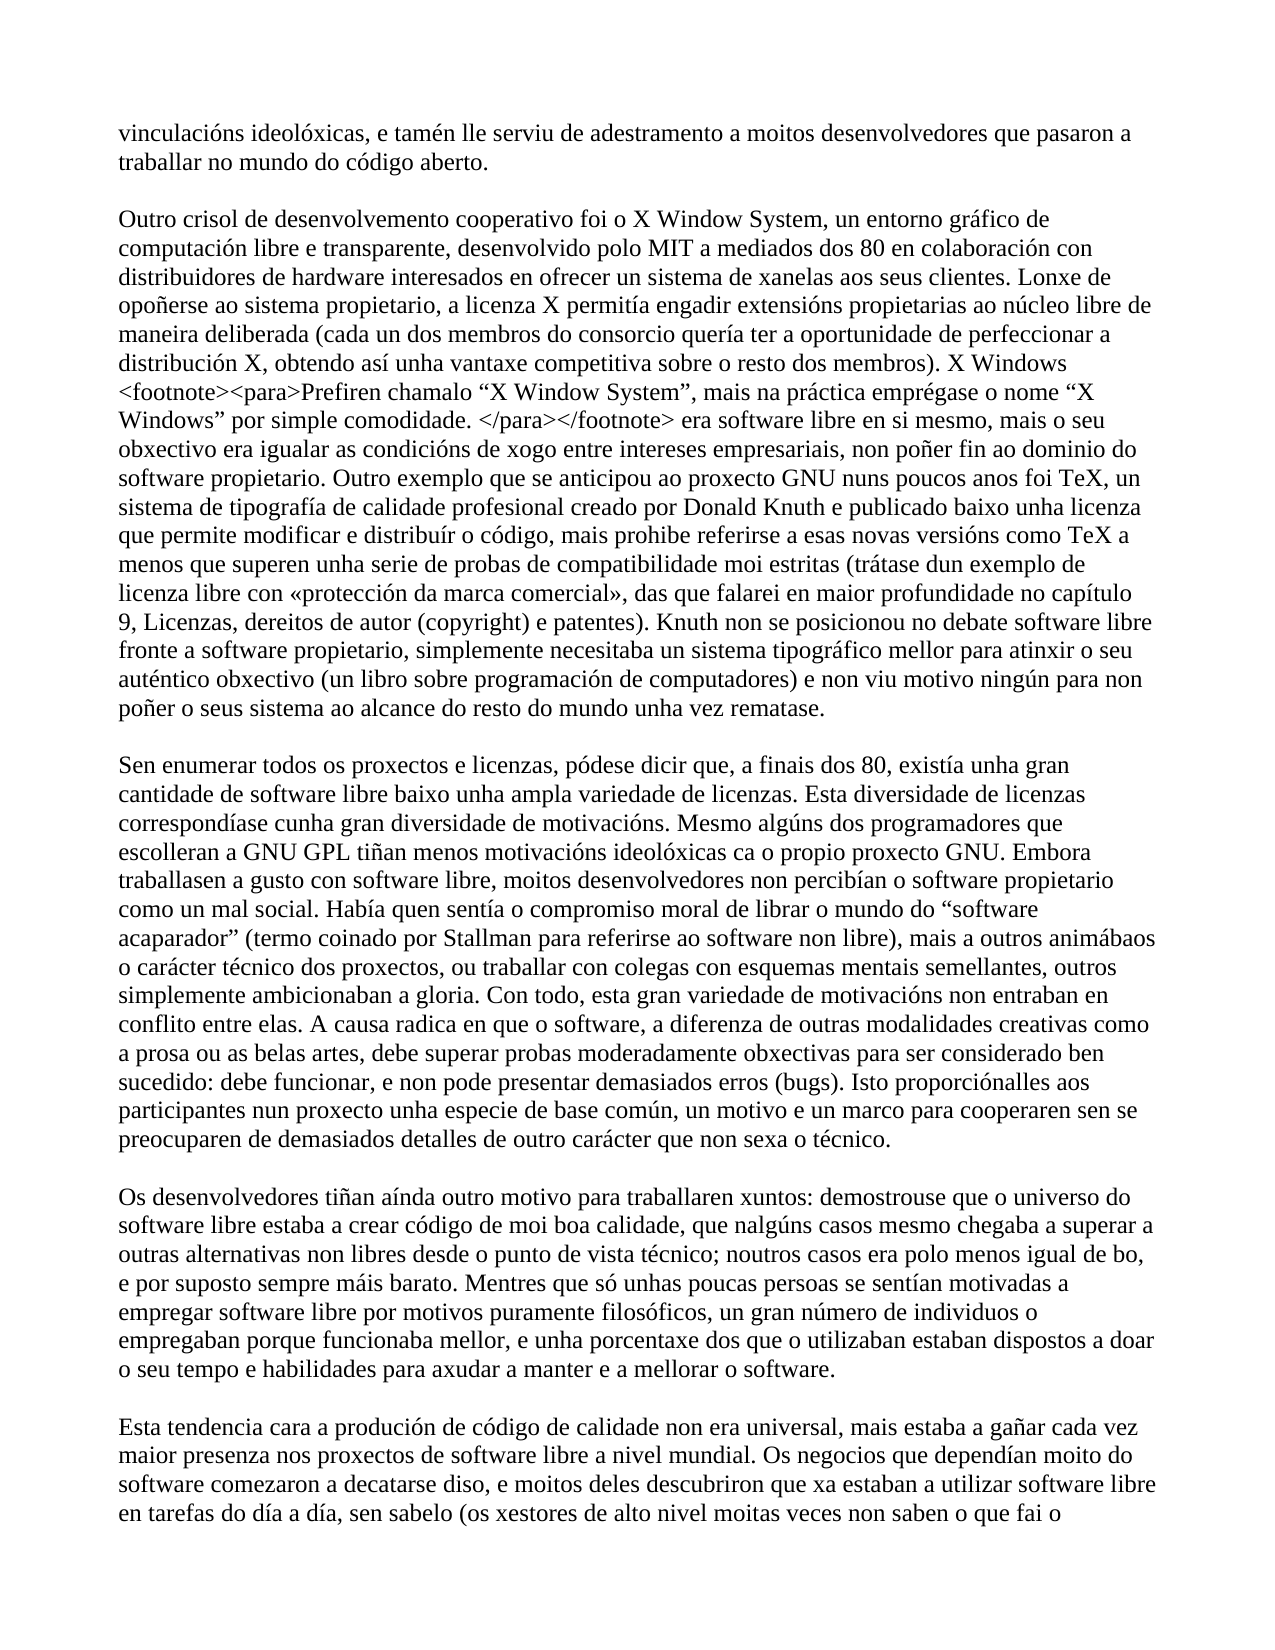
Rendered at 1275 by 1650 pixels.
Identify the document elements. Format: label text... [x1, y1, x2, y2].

text vinculacións ideolóxicas, e tamén lle serviu de adestramento a moitos desenvolvedores que pasaron a traballar no mundo do código aberto. [118, 118, 1157, 176]
text Sen enumerar todos os proxectos e licenzas, pódese dicir que, a finais dos 80, existía unha gran cantidade de software libre baixo unha ampla variedade de licenzas. Esta diversidade de licenzas correspondíase cunha gran diversidade de motivacións. Mesmo algúns dos programadores que escolleran a GNU GPL tiñan menos motivacións ideolóxicas ca o propio proxecto GNU. Embora traballasen a gusto con software libre, moitos desenvolvedores non percibían o software propietario como un mal social. Había quen sentía o compromiso moral de librar o mundo do “software acaparador” (termo coinado por Stallman para referirse ao software non libre), mais a outros animábaos o carácter técnico dos proxectos, ou traballar con colegas con esquemas mentais semellantes, outros simplemente ambicionaban a gloria. Con todo, esta gran variedade de motivacións non entraban en conflito entre elas. A causa radica en que o software, a diferenza de outras modalidades creativas como a prosa ou as belas artes, debe superar probas moderadamente obxectivas para ser considerado ben sucedido: debe funcionar, e non pode presentar demasiados erros (bugs). Isto proporciónalles aos participantes nun proxecto unha especie de base común, un motivo e un marco para cooperaren sen se preocuparen de demasiados detalles de outro carácter que non sexa o técnico. [118, 751, 1157, 1153]
text Os desenvolvedores tiñan aínda outro motivo para traballaren xuntos: demostrouse que o universo do software libre estaba a crear código de moi boa calidade, que nalgúns casos mesmo chegaba a superar a outras alternativas non libres desde o punto de vista técnico; noutros casos era polo menos igual de bo, e por suposto sempre máis barato. Mentres que só unhas poucas persoas se sentían motivadas a empregar software libre por motivos puramente filosóficos, un gran número de individuos o empregaban porque funcionaba mellor, e unha porcentaxe dos que o utilizaban estaban dispostos a doar o seu tempo e habilidades para axudar a manter e a mellorar o software. [118, 1182, 1157, 1383]
text Esta tendencia cara a produción de código de calidade non era universal, mais estaba a gañar cada vez maior presenza nos proxectos de software libre a nivel mundial. Os negocios que dependían moito do software comezaron a decatarse diso, e moitos deles descubriron que xa estaban a utilizar software libre en tarefas do día a día, sen sabelo (os xestores de alto nivel moitas veces non saben o que fai o [118, 1412, 1157, 1527]
text Outro crisol de desenvolvemento cooperativo foi o X Window System, un entorno gráfico de computación libre e transparente, desenvolvido polo MIT a mediados dos 80 en colaboración con distribuidores de hardware interesados en ofrecer un sistema de xanelas aos seus clientes. Lonxe de opoñerse ao sistema propietario, a licenza X permitía engadir extensións propietarias ao núcleo libre de maneira deliberada (cada un dos membros do consorcio quería ter a oportunidade de perfeccionar a distribución X, obtendo así unha vantaxe competitiva sobre o resto dos membros). X Windows <footnote><para>Prefiren chamalo “X Window System”, mais na práctica emprégase o nome “X Windows” por simple comodidade. </para></footnote> era software libre en si mesmo, mais o seu obxectivo era igualar as condicións de xogo entre intereses empresariais, non poñer fin ao dominio do software propietario. Outro exemplo que se anticipou ao proxecto GNU nuns poucos anos foi TeX, un sistema de tipografía de calidade profesional creado por Donald Knuth e publicado baixo unha licenza que permite modificar e distribuír o código, mais prohibe referirse a esas novas versións como TeX a menos que superen unha serie de probas de compatibilidade moi estritas (trátase dun exemplo de licenza libre con «protección da marca comercial», das que falarei en maior profundidade no capítulo 9, Licenzas, dereitos de autor (copyright) e patentes). Knuth non se posicionou no debate software libre fronte a software propietario, simplemente necesitaba un sistema tipográfico mellor para atinxir o seu auténtico obxectivo (un libro sobre programación de computadores) e non viu motivo ningún para non poñer o seus sistema ao alcance do resto do mundo unha vez rematase. [118, 204, 1157, 722]
